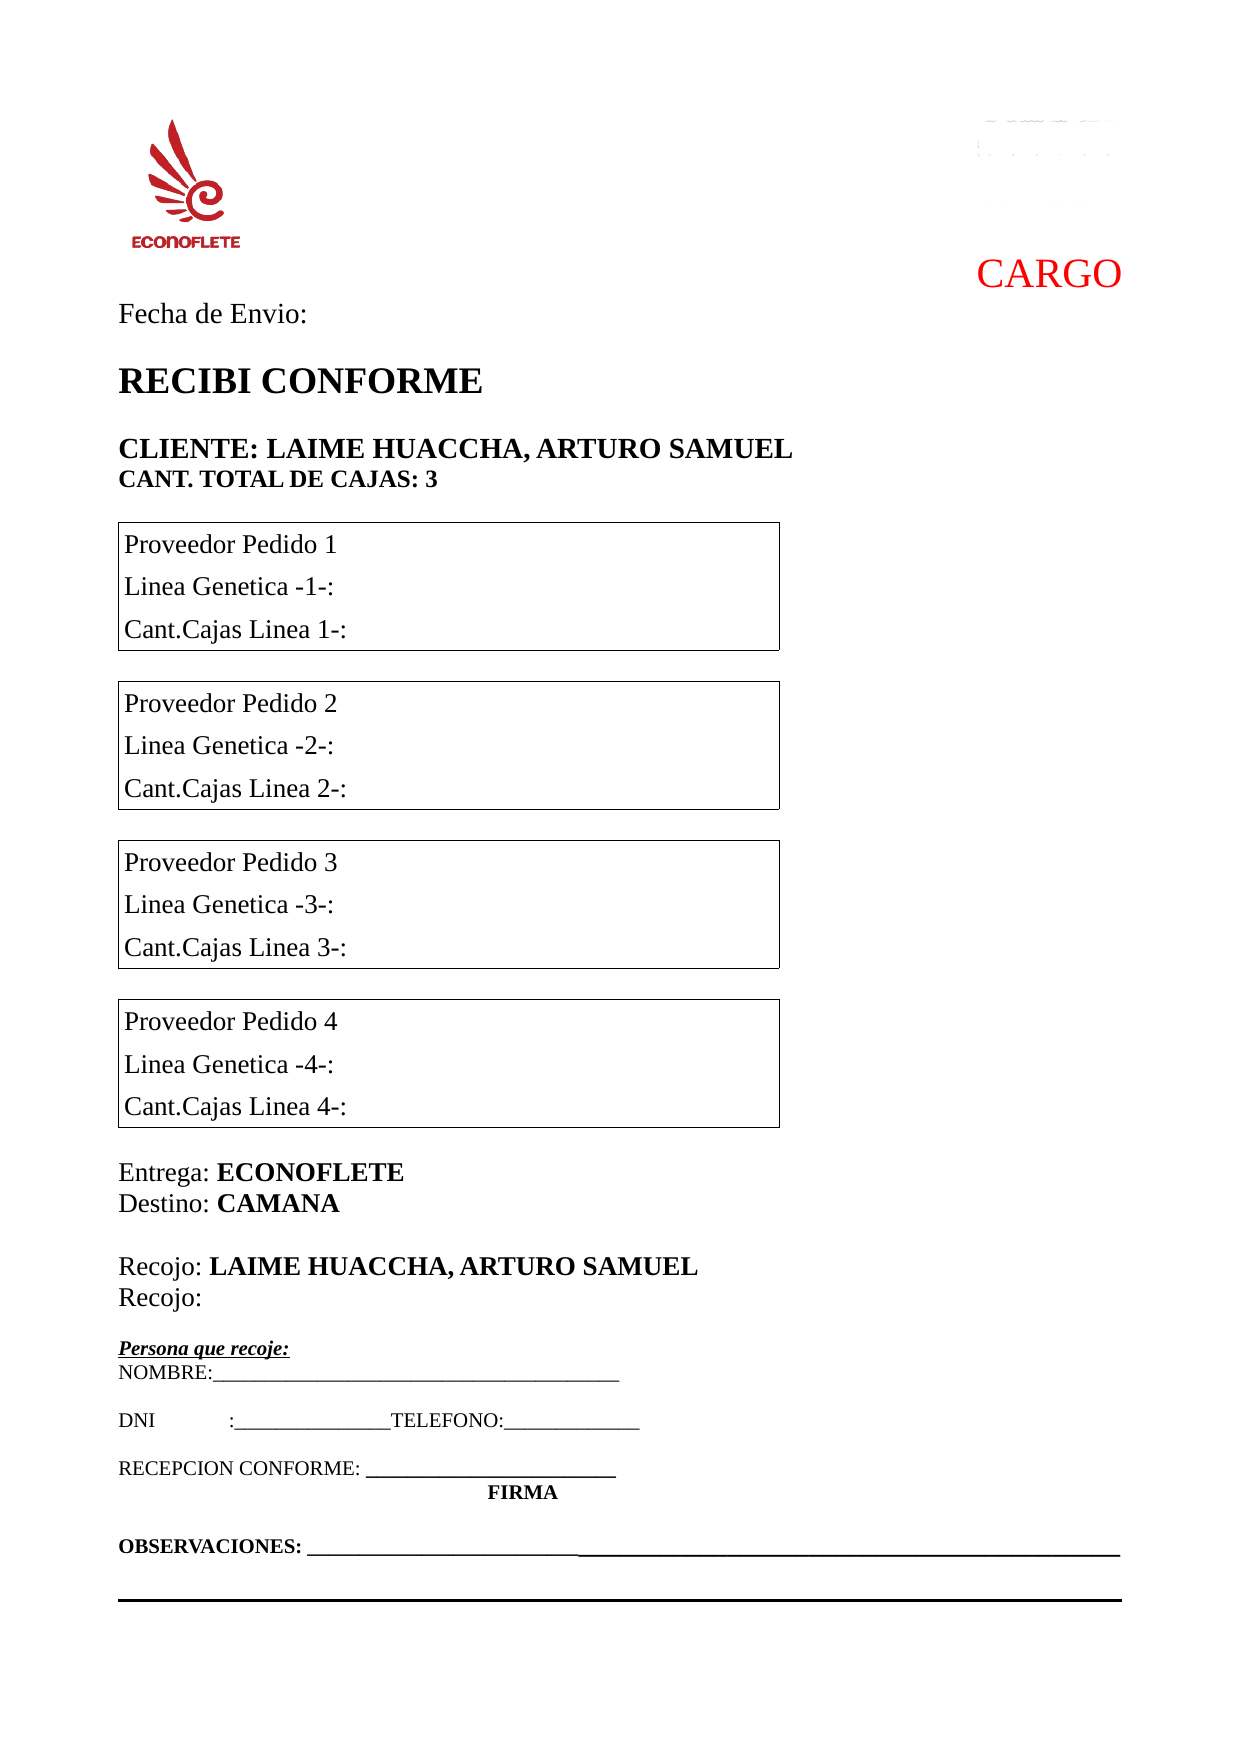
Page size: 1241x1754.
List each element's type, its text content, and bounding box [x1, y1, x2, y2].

table_cell [118, 810, 356, 840]
text DNI :_______________TELEFONO:_____________ [118, 1408, 1122, 1432]
table_cell [356, 883, 779, 926]
text Recojo: LAIME HUACCHA, ARTURO SAMUEL [118, 1249, 1122, 1281]
table_cell Proveedor Pedido 2 [119, 682, 356, 724]
text Persona que recoje: [118, 1336, 1122, 1360]
text NOMBRE:_______________________________________ [118, 1360, 1122, 1384]
table_cell [356, 651, 779, 681]
text Recojo: [118, 1281, 1122, 1312]
text CANT. TOTAL DE CAJAS: 3 [118, 464, 1122, 493]
text Entrega: ECONOFLETE [118, 1156, 1122, 1187]
table_cell [356, 724, 779, 766]
table_cell Proveedor Pedido 4 [119, 1000, 356, 1042]
table_cell [356, 1000, 779, 1042]
table_cell Linea Genetica -3-: [119, 883, 356, 926]
table_cell [356, 1042, 779, 1085]
table_cell [356, 607, 779, 650]
table_cell [356, 969, 779, 999]
text CLIENTE: LAIME HUACCHA, ARTURO SAMUEL [118, 431, 1122, 464]
table_cell Proveedor Pedido 3 [119, 841, 356, 883]
text Fecha de Envio: [118, 297, 1122, 330]
text FIRMA [118, 1480, 1122, 1504]
table_cell Linea Genetica -1-: [119, 565, 356, 607]
table_cell [356, 682, 779, 724]
table_cell Linea Genetica -4-: [119, 1042, 356, 1085]
table_cell [118, 969, 356, 999]
table_cell [356, 565, 779, 607]
text Destino: CAMANA [118, 1187, 1122, 1218]
text OBSERVACIONES: __________________________________________________________________ [118, 1528, 1122, 1559]
table_cell Linea Genetica -2-: [119, 724, 356, 766]
table_cell Cant.Cajas Linea 3-: [119, 926, 356, 968]
text RECEPCION CONFORME: ________________________ [118, 1456, 1122, 1480]
table_cell Cant.Cajas Linea 4-: [119, 1085, 356, 1127]
text CARGO [118, 224, 1122, 297]
table_cell [356, 1085, 779, 1127]
table_cell [356, 766, 779, 809]
table_cell [356, 841, 779, 883]
table_cell Cant.Cajas Linea 1-: [119, 607, 356, 650]
table_cell Cant.Cajas Linea 2-: [119, 766, 356, 809]
table_cell [356, 810, 779, 840]
text RECIBI CONFORME [118, 359, 1122, 402]
table_header [356, 523, 779, 564]
table_cell [356, 926, 779, 968]
picture [118, 118, 254, 249]
table_cell [118, 651, 356, 681]
table_header Proveedor Pedido 1 [119, 523, 356, 564]
